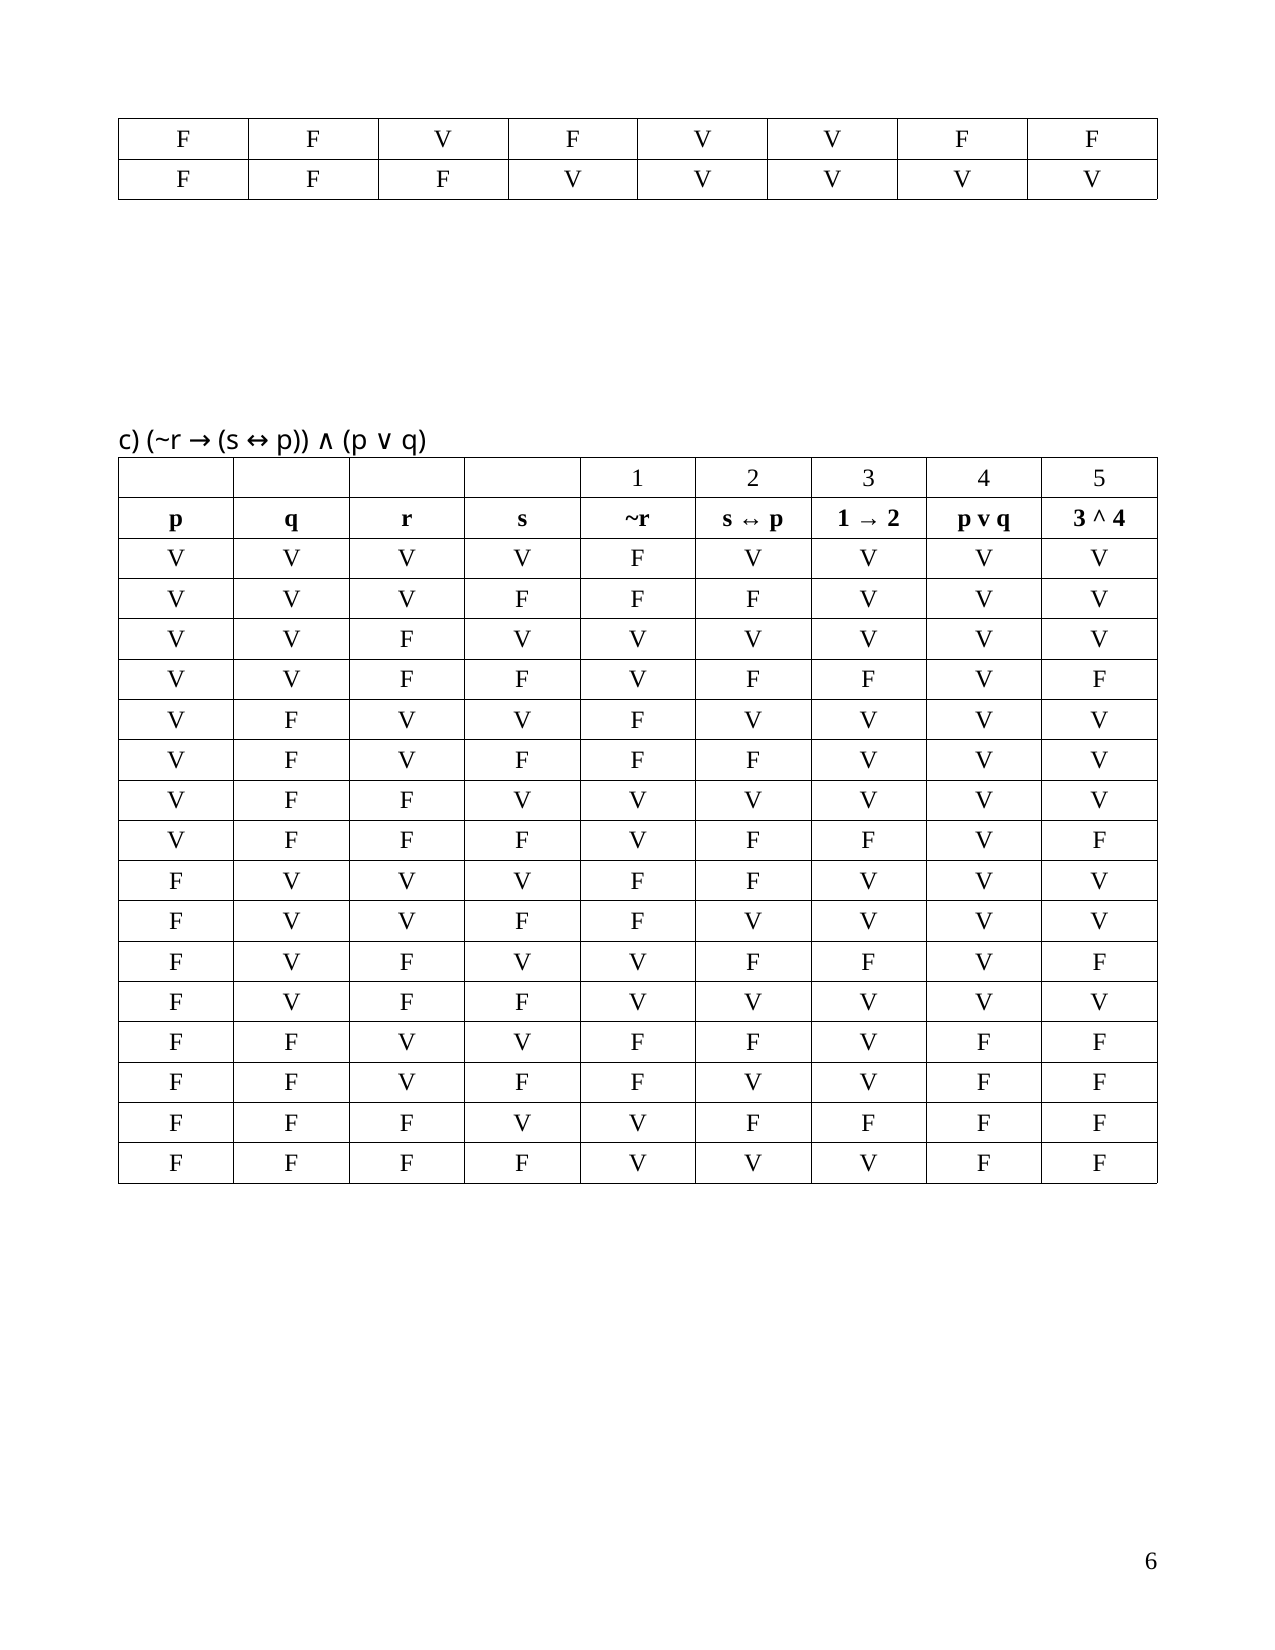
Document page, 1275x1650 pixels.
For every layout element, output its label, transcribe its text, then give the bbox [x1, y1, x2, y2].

table_cell V [234, 982, 349, 1021]
table_cell V [234, 901, 349, 941]
table_header 2 [696, 458, 811, 497]
table_cell F [465, 579, 580, 618]
table_header [119, 458, 233, 497]
table_cell F [1042, 821, 1157, 860]
table_cell V [581, 1143, 695, 1183]
table_cell V [638, 160, 767, 199]
table_cell F [465, 1143, 580, 1183]
table_cell V [581, 781, 695, 820]
table_cell F [898, 119, 1027, 158]
table_cell V [465, 781, 580, 820]
table_cell V [812, 619, 926, 658]
table_cell V [927, 579, 1041, 618]
table_cell V [696, 1063, 811, 1102]
table_cell F [927, 1022, 1041, 1062]
table_cell V [581, 619, 695, 658]
table_cell V [812, 1063, 926, 1102]
table_cell V [696, 982, 811, 1021]
table_cell F [581, 1063, 695, 1102]
table_cell V [812, 539, 926, 578]
table_cell F [465, 821, 580, 860]
table_cell ~r [581, 498, 695, 538]
table_cell F [119, 982, 233, 1021]
table_cell V [812, 700, 926, 739]
table_cell F [119, 1063, 233, 1102]
table_cell F [509, 119, 637, 158]
table_cell F [1042, 660, 1157, 699]
table_cell V [581, 942, 695, 981]
table_cell V [350, 740, 464, 779]
table_cell V [1042, 740, 1157, 779]
table_cell F [350, 942, 464, 981]
table_cell V [812, 1143, 926, 1183]
table_cell V [1042, 700, 1157, 739]
table_cell V [927, 901, 1041, 941]
table_cell r [350, 498, 464, 538]
table_cell F [350, 1103, 464, 1142]
table_cell V [768, 119, 897, 158]
table_cell F [234, 1143, 349, 1183]
table_cell F [581, 861, 695, 900]
table_cell V [696, 539, 811, 578]
table_cell V [812, 1022, 926, 1062]
table_cell V [234, 619, 349, 658]
table_cell F [696, 1022, 811, 1062]
table_cell F [581, 539, 695, 578]
table_cell F [927, 1143, 1041, 1183]
table_cell V [927, 861, 1041, 900]
table_cell V [350, 700, 464, 739]
table_cell F [696, 821, 811, 860]
table_cell F [119, 1103, 233, 1142]
table_cell F [927, 1103, 1041, 1142]
table_cell V [581, 660, 695, 699]
table_cell F [350, 1143, 464, 1183]
table_cell F [465, 901, 580, 941]
table_cell V [1042, 579, 1157, 618]
table_cell F [234, 1022, 349, 1062]
table_cell V [350, 1063, 464, 1102]
table_cell F [1042, 1103, 1157, 1142]
table_cell F [581, 901, 695, 941]
table_cell q [234, 498, 349, 538]
table_cell V [927, 660, 1041, 699]
table_cell F [696, 942, 811, 981]
table_cell s ↔ p [696, 498, 811, 538]
table_cell V [350, 579, 464, 618]
table_cell F [119, 901, 233, 941]
table_cell V [696, 901, 811, 941]
table_cell F [350, 982, 464, 1021]
table_header 5 [1042, 458, 1157, 497]
table_cell V [812, 579, 926, 618]
table_cell V [696, 619, 811, 658]
table_cell F [350, 619, 464, 658]
table_cell F [465, 1063, 580, 1102]
table_cell V [812, 982, 926, 1021]
table_cell V [696, 700, 811, 739]
table_cell F [119, 119, 248, 158]
table_cell V [927, 781, 1041, 820]
table_cell V [812, 740, 926, 779]
table_cell V [696, 1143, 811, 1183]
table_cell F [350, 781, 464, 820]
table_cell F [234, 700, 349, 739]
table_cell 3 ^ 4 [1042, 498, 1157, 538]
table_cell V [350, 861, 464, 900]
table_cell F [1028, 119, 1157, 158]
table_cell V [638, 119, 767, 158]
table_cell V [1042, 539, 1157, 578]
table_cell F [696, 861, 811, 900]
table_cell F [696, 660, 811, 699]
table_cell V [119, 700, 233, 739]
table_cell F [812, 942, 926, 981]
table_cell F [119, 942, 233, 981]
table_cell V [768, 160, 897, 199]
table_cell F [1042, 942, 1157, 981]
table_cell F [350, 660, 464, 699]
table_cell V [379, 119, 508, 158]
table_cell F [119, 1143, 233, 1183]
table_cell 1 → 2 [812, 498, 926, 538]
table_cell V [234, 861, 349, 900]
table_cell F [119, 861, 233, 900]
table_cell V [350, 539, 464, 578]
table_cell V [465, 1022, 580, 1062]
table_cell F [249, 119, 378, 158]
table_cell V [119, 660, 233, 699]
table_cell V [465, 539, 580, 578]
table_cell F [350, 821, 464, 860]
table_header [465, 458, 580, 497]
table_cell V [234, 660, 349, 699]
table_cell V [350, 1022, 464, 1062]
table_cell F [812, 660, 926, 699]
table_cell F [581, 1022, 695, 1062]
table_cell F [581, 579, 695, 618]
table_cell V [927, 982, 1041, 1021]
table_cell F [927, 1063, 1041, 1102]
table_cell F [812, 1103, 926, 1142]
table_cell V [812, 901, 926, 941]
table_cell V [581, 1103, 695, 1142]
table_cell V [119, 579, 233, 618]
table_cell V [927, 539, 1041, 578]
table_cell F [234, 821, 349, 860]
table_cell F [581, 740, 695, 779]
table_header 3 [812, 458, 926, 497]
table_header [350, 458, 464, 497]
table_cell F [379, 160, 508, 199]
table_cell V [119, 781, 233, 820]
table_cell V [119, 539, 233, 578]
table_cell F [465, 982, 580, 1021]
table_cell F [1042, 1063, 1157, 1102]
table_cell p [119, 498, 233, 538]
table_cell F [696, 1103, 811, 1142]
table_cell F [696, 579, 811, 618]
table_cell V [696, 781, 811, 820]
table_cell V [1042, 982, 1157, 1021]
text c) (~r → (s ↔ p)) ∧ (p ∨ q) [118, 420, 1157, 457]
table_cell V [927, 942, 1041, 981]
table_cell V [1042, 861, 1157, 900]
table_cell F [234, 781, 349, 820]
table_cell V [119, 740, 233, 779]
table_cell F [119, 1022, 233, 1062]
table_cell V [1042, 901, 1157, 941]
table_cell F [1042, 1022, 1157, 1062]
table_header 4 [927, 458, 1041, 497]
table_cell V [581, 821, 695, 860]
table_cell V [465, 1103, 580, 1142]
table_cell F [1042, 1143, 1157, 1183]
table_cell V [465, 700, 580, 739]
table_cell V [350, 901, 464, 941]
table_cell V [1042, 619, 1157, 658]
table_cell V [927, 821, 1041, 860]
table_cell V [465, 619, 580, 658]
table_header 1 [581, 458, 695, 497]
table_cell F [465, 660, 580, 699]
table_cell V [812, 781, 926, 820]
table_cell F [465, 740, 580, 779]
table_cell V [898, 160, 1027, 199]
table_cell V [465, 942, 580, 981]
table_cell V [465, 861, 580, 900]
table_cell V [927, 619, 1041, 658]
table_cell V [581, 982, 695, 1021]
table_cell s [465, 498, 580, 538]
table_cell F [234, 1063, 349, 1102]
table_cell F [696, 740, 811, 779]
table_cell V [119, 619, 233, 658]
table_cell p v q [927, 498, 1041, 538]
table_cell F [812, 821, 926, 860]
table_cell V [119, 821, 233, 860]
table_cell V [234, 539, 349, 578]
table_cell V [1042, 781, 1157, 820]
table_cell V [234, 942, 349, 981]
table_cell V [927, 740, 1041, 779]
table_cell F [234, 1103, 349, 1142]
table_cell F [234, 740, 349, 779]
table_cell V [927, 700, 1041, 739]
table_cell F [119, 160, 248, 199]
table_cell V [1028, 160, 1157, 199]
table_cell V [234, 579, 349, 618]
table_cell V [509, 160, 637, 199]
table_header [234, 458, 349, 497]
table_cell V [812, 861, 926, 900]
table_cell F [581, 700, 695, 739]
table_cell F [249, 160, 378, 199]
